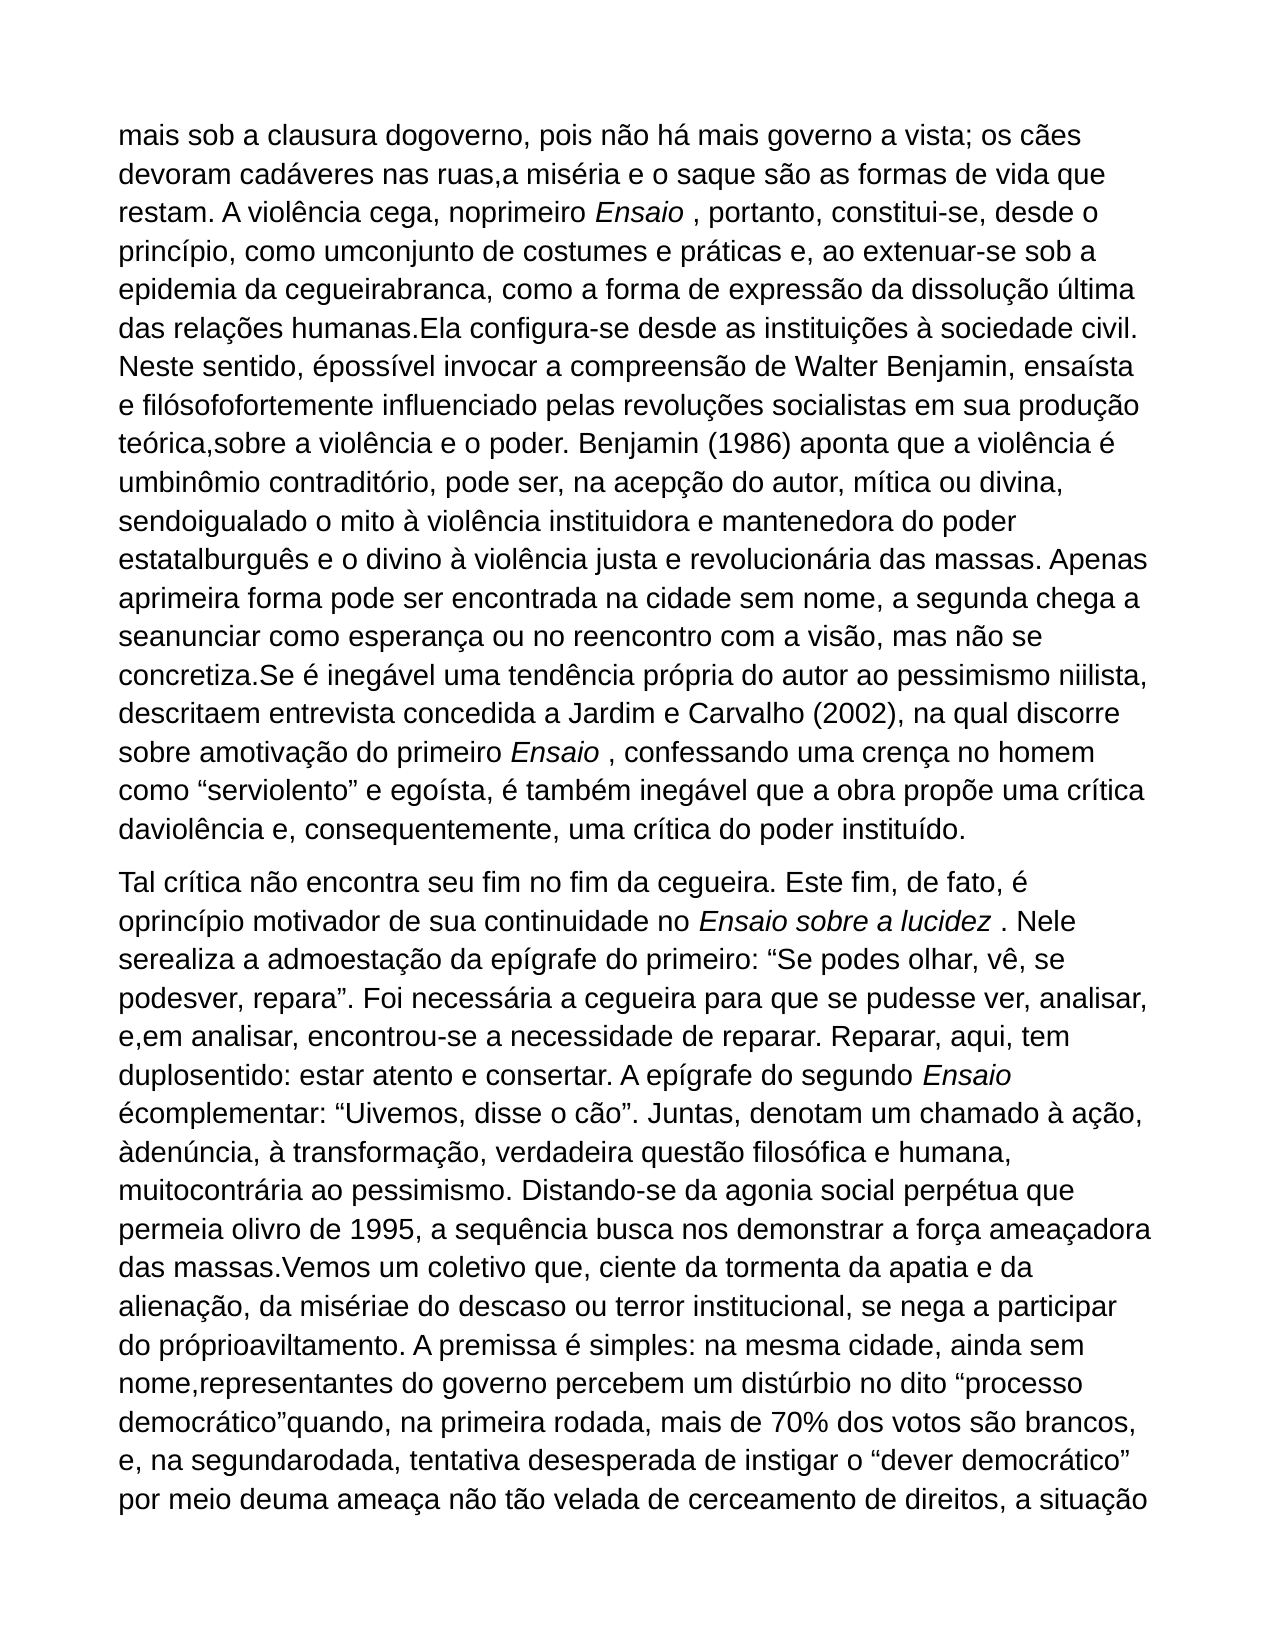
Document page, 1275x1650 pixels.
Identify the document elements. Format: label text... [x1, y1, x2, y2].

text Tal crítica não encontra seu fim no fim da cegueira. Este fim, de fato, é oprincípio motivador de sua continuidade no Ensaio sobre a lucidez . Nele serealiza a admoestação da epígrafe do primeiro: “Se podes olhar, vê, se podesver, repara”. Foi necessária a cegueira para que se pudesse ver, analisar, e,em analisar, encontrou-se a necessidade de reparar. Reparar, aqui, tem duplosentido: estar atento e consertar. A epígrafe do segundo Ensaio écomplementar: “Uivemos, disse o cão”. Juntas, denotam um chamado à ação, àdenúncia, à transformação, verdadeira questão filosófica e humana, muitocontrária ao pessimismo. Distando-se da agonia social perpétua que permeia olivro de 1995, a sequência busca nos demonstrar a força ameaçadora das massas.Vemos um coletivo que, ciente da tormenta da apatia e da alienação, da misériae do descaso ou terror institucional, se nega a participar do próprioaviltamento. A premissa é simples: na mesma cidade, ainda sem nome,representantes do governo percebem um distúrbio no dito “processo democrático”quando, na primeira rodada, mais de 70% dos votos são brancos, e, na segundarodada, tentativa desesperada de instigar o “dever democrático” por meio deuma ameaça não tão velada de cerceamento de direitos, a situação [118, 865, 1157, 1515]
text mais sob a clausura dogoverno, pois não há mais governo a vista; os cães devoram cadáveres nas ruas,a miséria e o saque são as formas de vida que restam. A violência cega, noprimeiro Ensaio , portanto, constitui-se, desde o princípio, como umconjunto de costumes e práticas e, ao extenuar-se sob a epidemia da cegueirabranca, como a forma de expressão da dissolução última das relações humanas.Ela configura-se desde as instituições à sociedade civil. Neste sentido, épossível invocar a compreensão de Walter Benjamin, ensaísta e filósofofortemente influenciado pelas revoluções socialistas em sua produção teórica,sobre a violência e o poder. Benjamin (1986) aponta que a violência é umbinômio contraditório, pode ser, na acepção do autor, mítica ou divina, sendoigualado o mito à violência instituidora e mantenedora do poder estatalburguês e o divino à violência justa e revolucionária das massas. Apenas aprimeira forma pode ser encontrada na cidade sem nome, a segunda chega a seanunciar como esperança ou no reencontro com a visão, mas não se concretiza.Se é inegável uma tendência própria do autor ao pessimismo niilista, descritaem entrevista concedida a Jardim e Carvalho (2002), na qual discorre sobre amotivação do primeiro Ensaio , confessando uma crença no homem como “serviolento” e egoísta, é também inegável que a obra propõe uma crítica daviolência e, consequentemente, uma crítica do poder instituído. [118, 118, 1157, 845]
